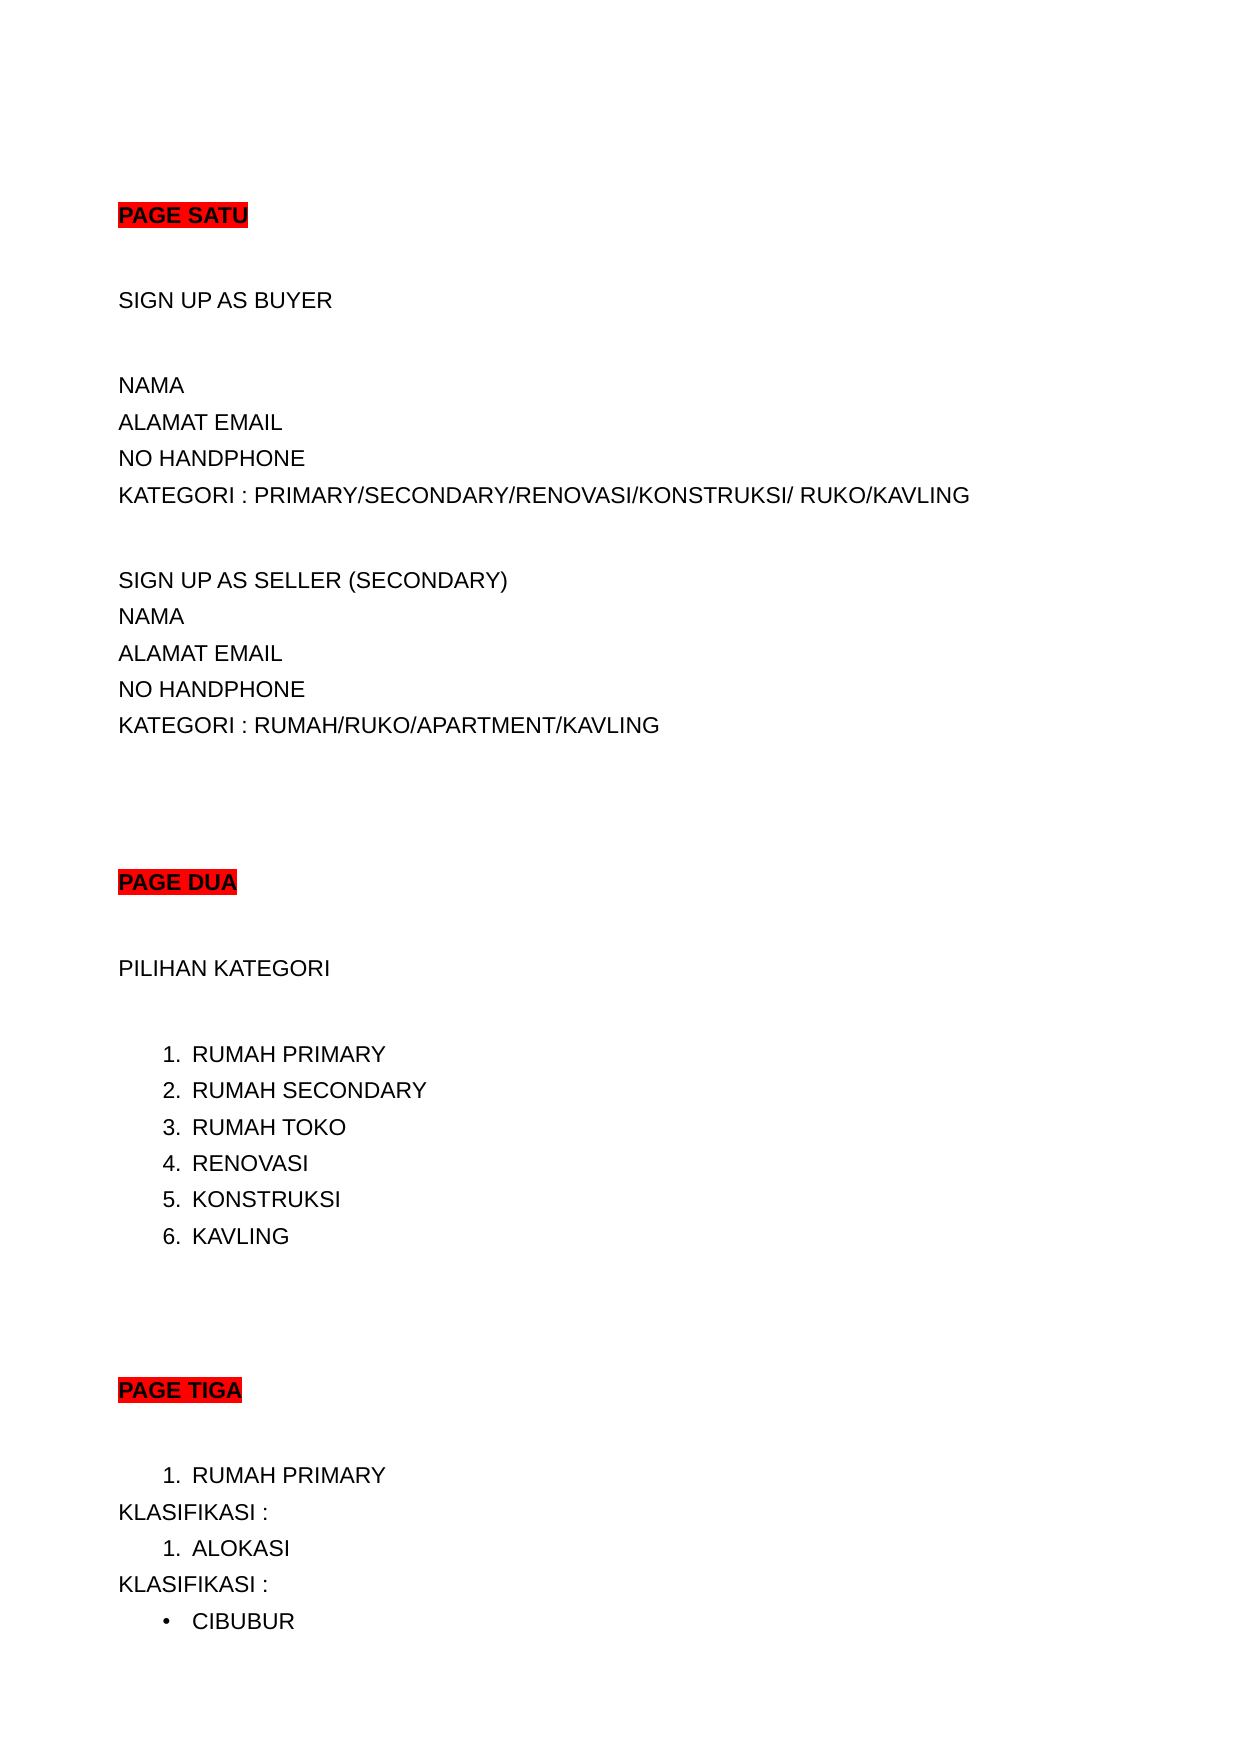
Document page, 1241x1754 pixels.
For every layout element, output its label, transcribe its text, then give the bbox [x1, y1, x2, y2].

text KATEGORI : PRIMARY/SECONDARY/RENOVASI/KONSTRUKSI/ RUKO/KAVLING [118, 482, 1122, 508]
text KATEGORI : RUMAH/RUKO/APARTMENT/KAVLING [118, 712, 1122, 739]
text PAGE TIGA [118, 1377, 1122, 1403]
text NO HANDPHONE [118, 445, 1122, 472]
text ALAMAT EMAIL [118, 640, 1122, 666]
list KAVLING [162, 1223, 1122, 1249]
list RUMAH PRIMARY [162, 1462, 1122, 1489]
list RENOVASI [162, 1150, 1122, 1176]
list RUMAH SECONDARY [162, 1077, 1122, 1103]
text PAGE DUA [118, 867, 1122, 896]
text PAGE SATU [118, 202, 1122, 228]
text NAMA [118, 603, 1122, 630]
list RUMAH PRIMARY [162, 1041, 1122, 1067]
text KLASIFIKASI : [118, 1499, 1122, 1525]
text SIGN UP AS BUYER [118, 287, 1122, 313]
text NO HANDPHONE [118, 676, 1122, 702]
text PILIHAN KATEGORI [118, 955, 1122, 982]
list CIBUBUR [162, 1608, 1122, 1634]
text ALAMAT EMAIL [118, 409, 1122, 435]
text KLASIFIKASI : [118, 1571, 1122, 1598]
list RUMAH TOKO [162, 1113, 1122, 1140]
text SIGN UP AS SELLER (SECONDARY) [118, 567, 1122, 593]
list ALOKASI [162, 1535, 1122, 1561]
list KONSTRUKSI [162, 1186, 1122, 1213]
text NAMA [118, 372, 1122, 399]
